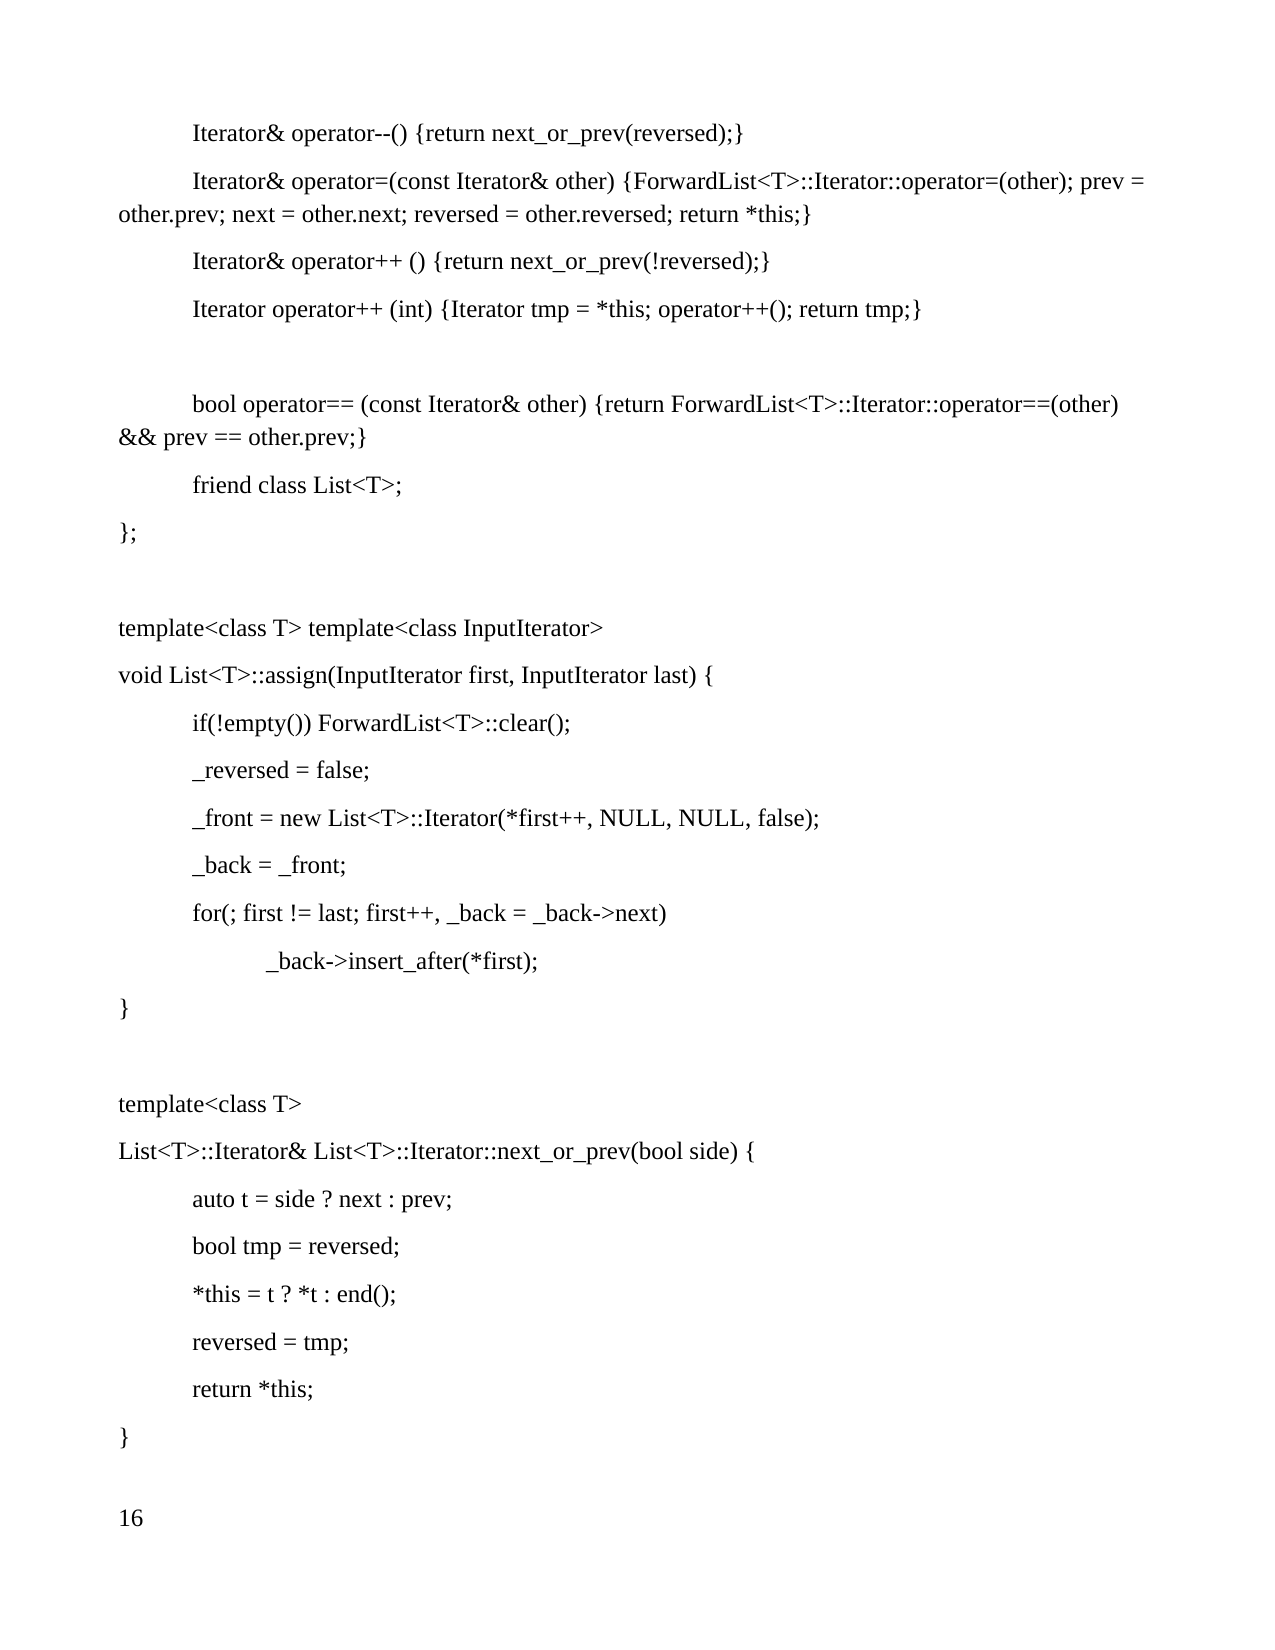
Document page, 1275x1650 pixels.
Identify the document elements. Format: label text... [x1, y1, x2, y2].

text template<class T> [118, 1089, 1157, 1117]
text for(; first != last; first++, _back = _back->next) [118, 898, 1157, 927]
text }; [118, 517, 1157, 546]
text _front = new List<T>::Iterator(*first++, NULL, NULL, false); [118, 803, 1157, 832]
text if(!empty()) ForwardList<T>::clear(); [118, 708, 1157, 737]
text Iterator& operator--() {return next_or_prev(reversed);} [118, 118, 1157, 147]
text Iterator& operator=(const Iterator& other) {ForwardList<T>::Iterator::operator=(other); prev = other.prev; next = other.next; reversed = other.reversed; return *this;} [118, 166, 1157, 227]
text bool operator== (const Iterator& other) {return ForwardList<T>::Iterator::operator==(other) && prev == other.prev;} [118, 389, 1157, 451]
text List<T>::Iterator& List<T>::Iterator::next_or_prev(bool side) { [118, 1136, 1157, 1165]
text } [118, 993, 1157, 1022]
text return *this; [118, 1374, 1157, 1403]
text *this = t ? *t : end(); [118, 1279, 1157, 1308]
text Iterator operator++ (int) {Iterator tmp = *this; operator++(); return tmp;} [118, 294, 1157, 323]
text _back = _front; [118, 851, 1157, 879]
text auto t = side ? next : prev; [118, 1184, 1157, 1213]
text reversed = tmp; [118, 1327, 1157, 1355]
text Iterator& operator++ () {return next_or_prev(!reversed);} [118, 246, 1157, 275]
text bool tmp = reversed; [118, 1231, 1157, 1260]
text void List<T>::assign(InputIterator first, InputIterator last) { [118, 660, 1157, 689]
text template<class T> template<class InputIterator> [118, 613, 1157, 641]
text friend class List<T>; [118, 470, 1157, 498]
text _back->insert_after(*first); [118, 946, 1157, 974]
text _reversed = false; [118, 755, 1157, 784]
text } [118, 1422, 1157, 1451]
